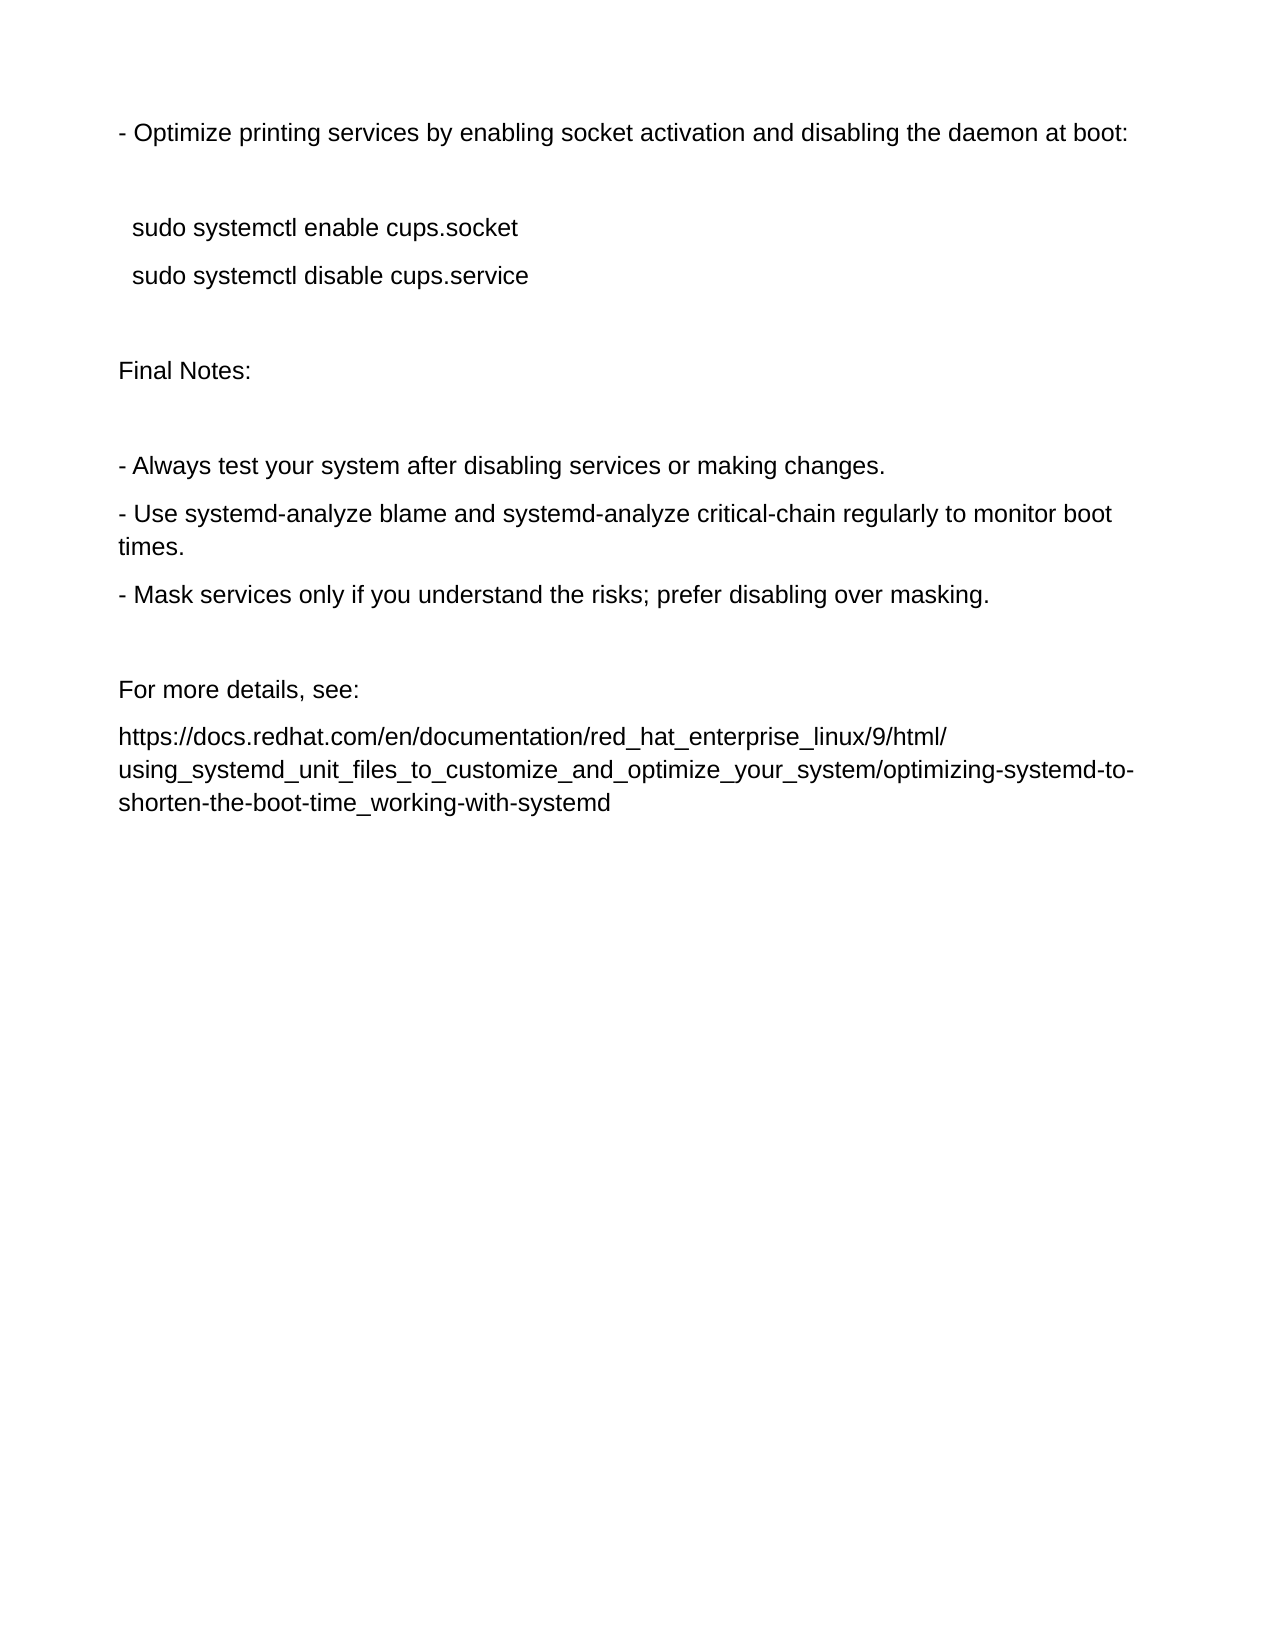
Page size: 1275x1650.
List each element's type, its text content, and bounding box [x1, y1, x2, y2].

text https://docs.redhat.com/en/documentation/red_hat_enterprise_linux/9/html/using_systemd_unit_files_to_customize_and_optimize_your_system/optimizing-systemd-to-shorten-the-boot-time_working-with-systemd [118, 722, 1157, 817]
text - Use systemd-analyze blame and systemd-analyze critical-chain regularly to monitor boot times. [118, 499, 1157, 561]
text - Always test your system after disabling services or making changes. [118, 451, 1157, 480]
text - Optimize printing services by enabling socket activation and disabling the daemon at boot: [118, 118, 1157, 147]
text Final Notes: [118, 356, 1157, 385]
text - Mask services only if you understand the risks; prefer disabling over masking. [118, 579, 1157, 608]
text For more details, see: [118, 675, 1157, 703]
text sudo systemctl disable cups.service [118, 261, 1157, 290]
text sudo systemctl enable cups.socket [118, 213, 1157, 242]
